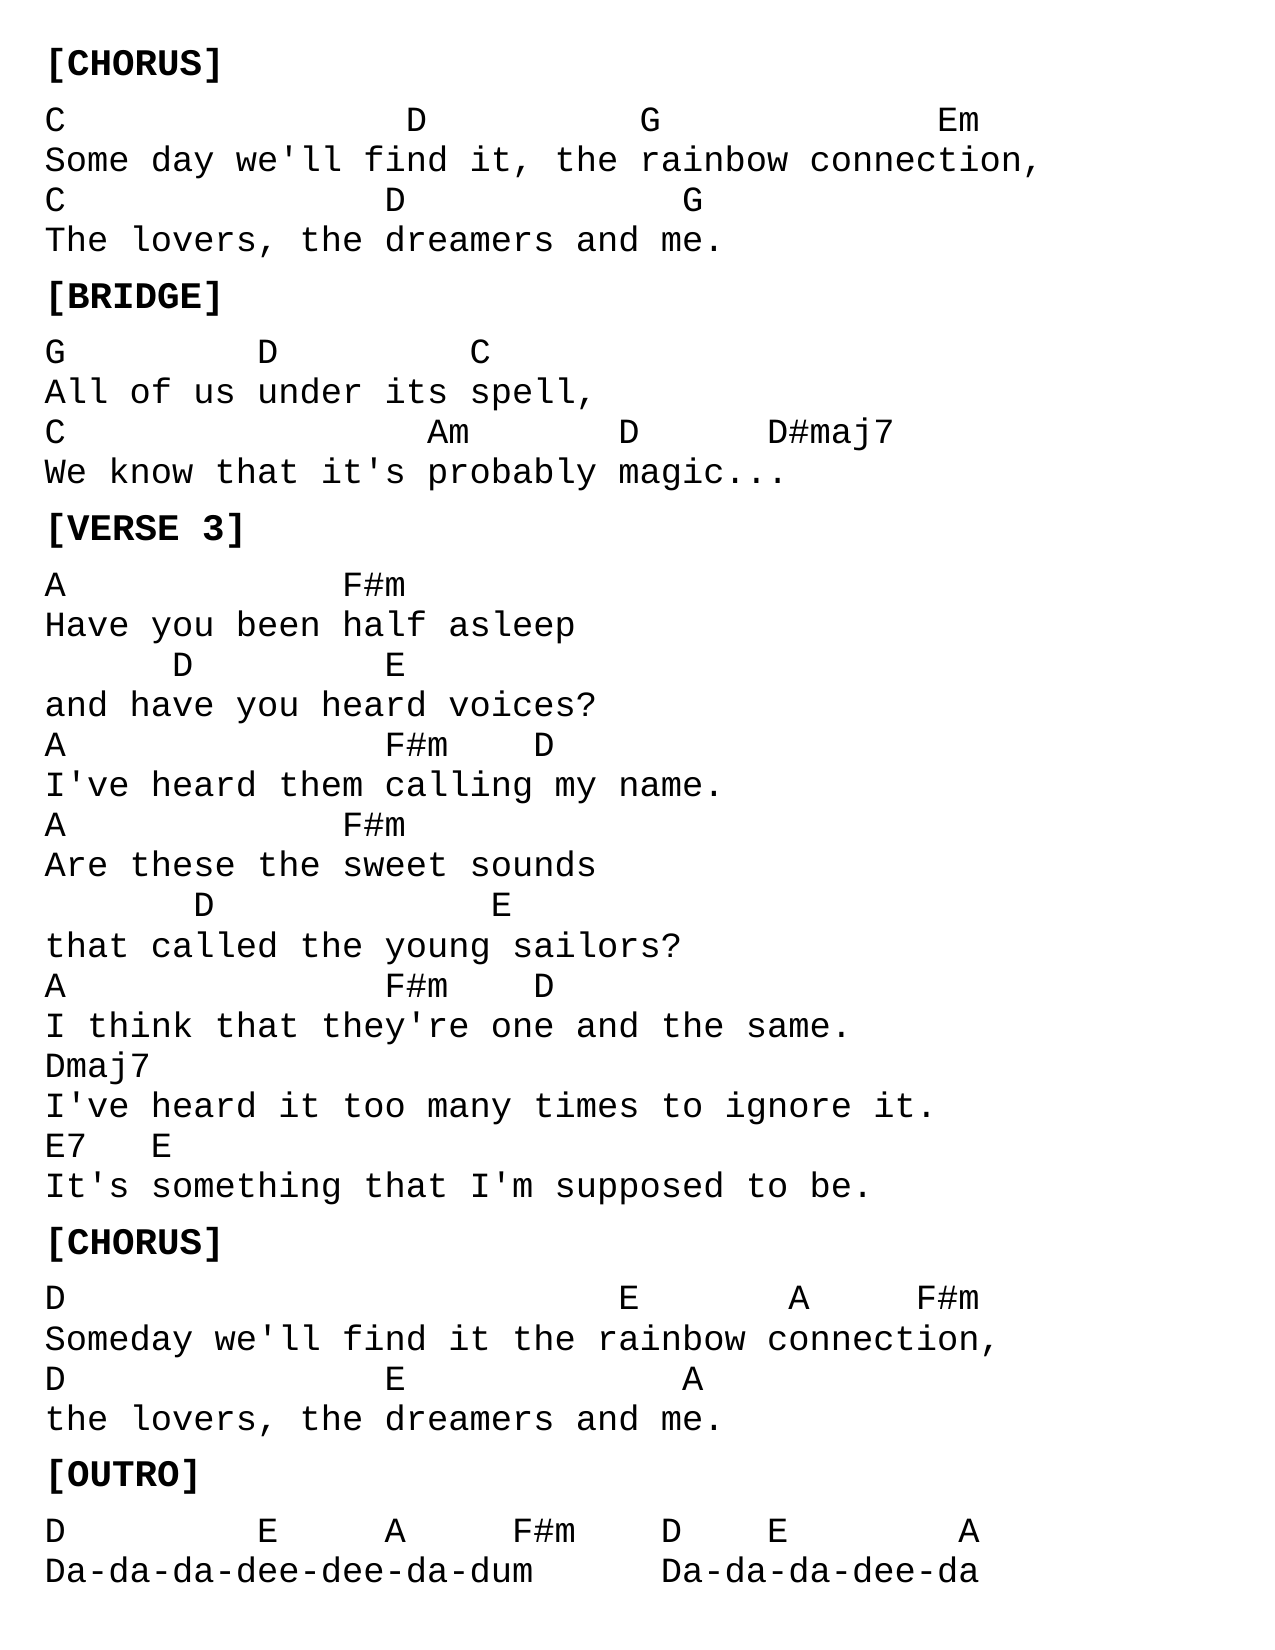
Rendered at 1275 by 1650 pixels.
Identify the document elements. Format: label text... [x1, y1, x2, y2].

text C Am D D#maj7 [44, 414, 1098, 454]
text It's something that I'm supposed to be. [44, 1168, 1098, 1208]
text D E A [44, 1361, 1098, 1401]
subtitle [CHORUS] [44, 1223, 1098, 1266]
text D E [44, 887, 1098, 927]
text D E A F#m D E A [44, 1513, 1098, 1553]
text Some day we'll find it, the rainbow connection, [44, 142, 1098, 182]
text E7 E [44, 1128, 1098, 1168]
text Someday we'll find it the rainbow connection, [44, 1320, 1098, 1361]
text Have you been half asleep [44, 607, 1098, 647]
text D E A F#m [44, 1280, 1098, 1320]
text I think that they're one and the same. [44, 1008, 1098, 1048]
text Dmaj7 [44, 1048, 1098, 1088]
text that called the young sailors? [44, 927, 1098, 968]
text A F#m D [44, 727, 1098, 767]
text All of us under its spell, [44, 374, 1098, 414]
text C D G Em [44, 102, 1098, 142]
subtitle [VERSE 3] [44, 509, 1098, 552]
text Are these the sweet sounds [44, 847, 1098, 887]
subtitle [OUTRO] [44, 1456, 1098, 1498]
text The lovers, the dreamers and me. [44, 222, 1098, 262]
text A F#m [44, 567, 1098, 607]
text G D C [44, 334, 1098, 374]
text I've heard it too many times to ignore it. [44, 1088, 1098, 1128]
text We know that it's probably magic... [44, 454, 1098, 494]
text Da-da-da-dee-dee-da-dum Da-da-da-dee-da [44, 1553, 1098, 1593]
text the lovers, the dreamers and me. [44, 1401, 1098, 1441]
subtitle [BRIDGE] [44, 277, 1098, 319]
text I've heard them calling my name. [44, 767, 1098, 807]
text and have you heard voices? [44, 687, 1098, 727]
text A F#m [44, 807, 1098, 847]
subtitle [CHORUS] [44, 44, 1098, 87]
text A F#m D [44, 968, 1098, 1008]
text D E [44, 647, 1098, 687]
text C D G [44, 182, 1098, 222]
